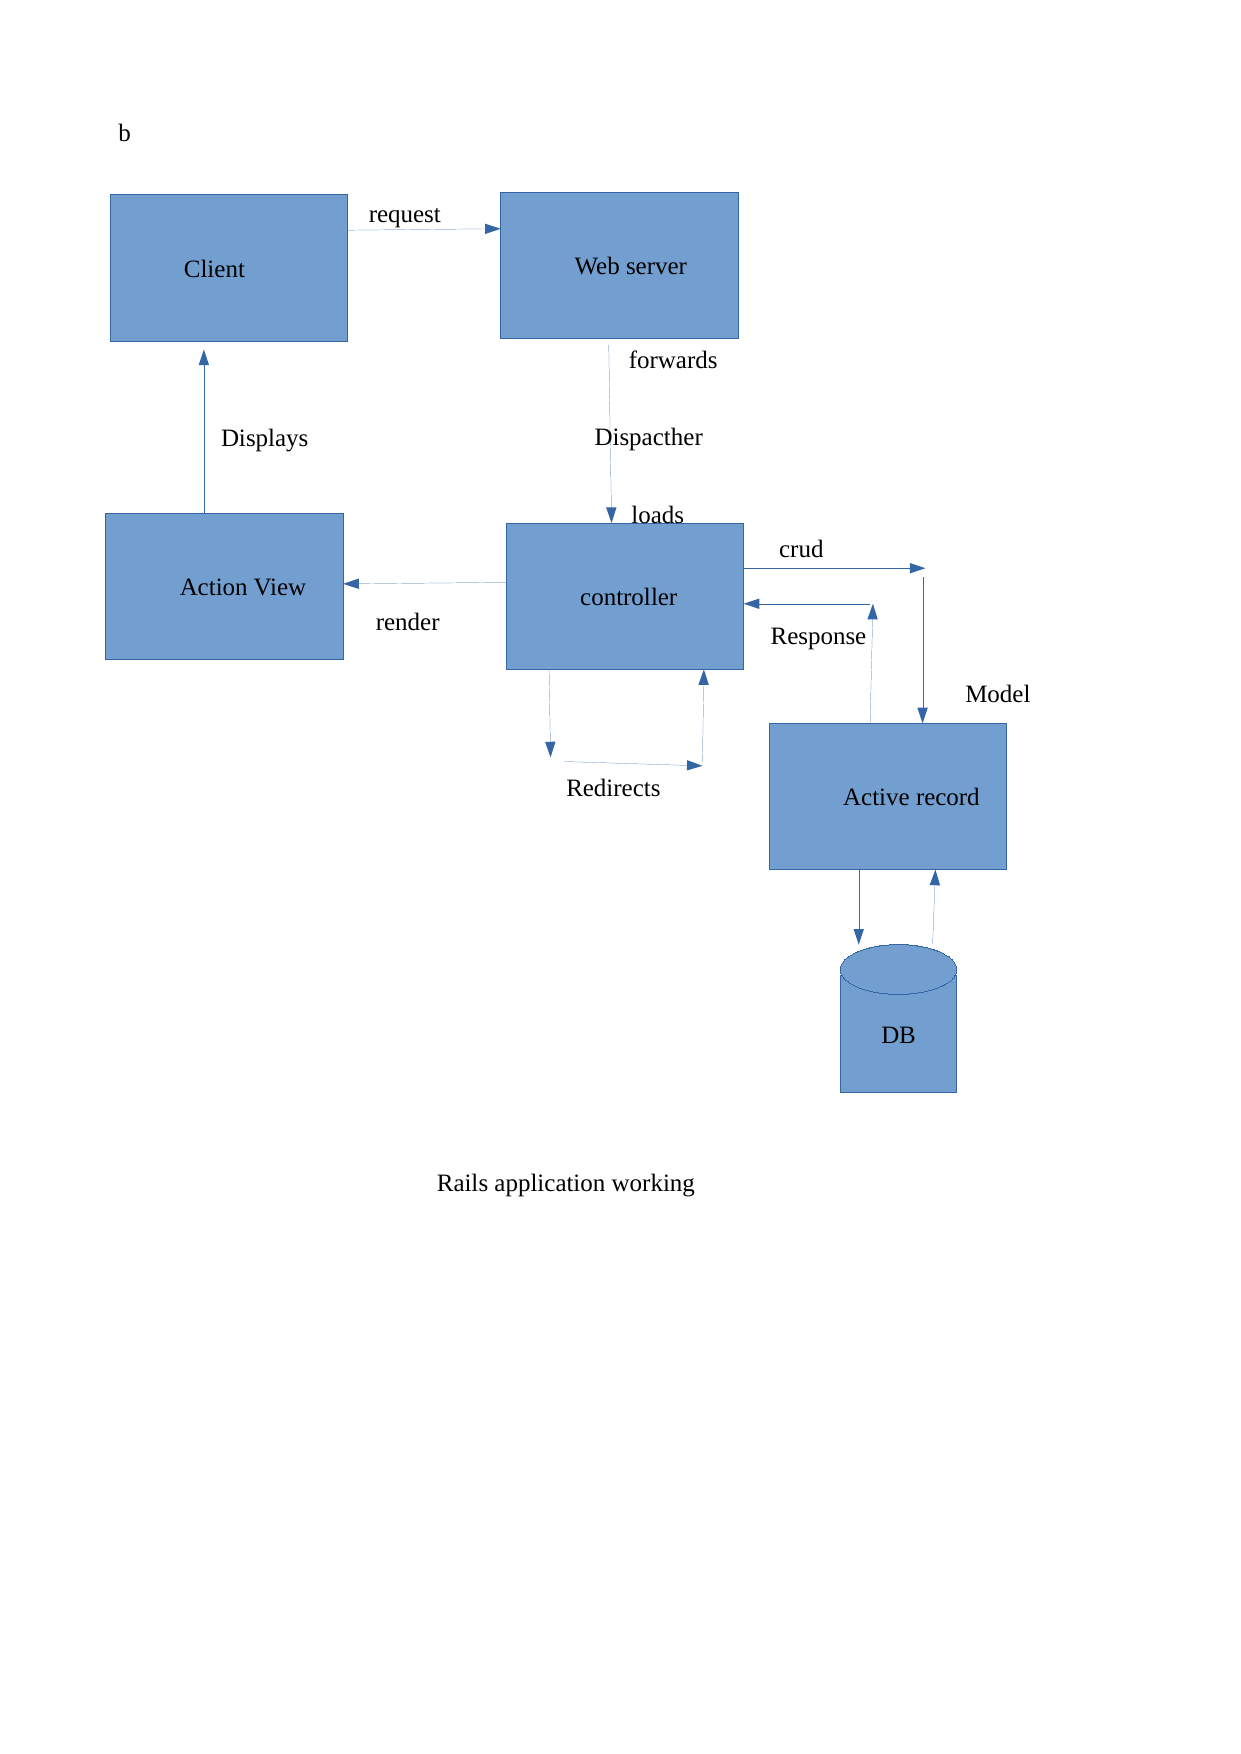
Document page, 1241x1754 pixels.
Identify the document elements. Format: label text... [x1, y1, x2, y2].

text b [118, 118, 1122, 147]
